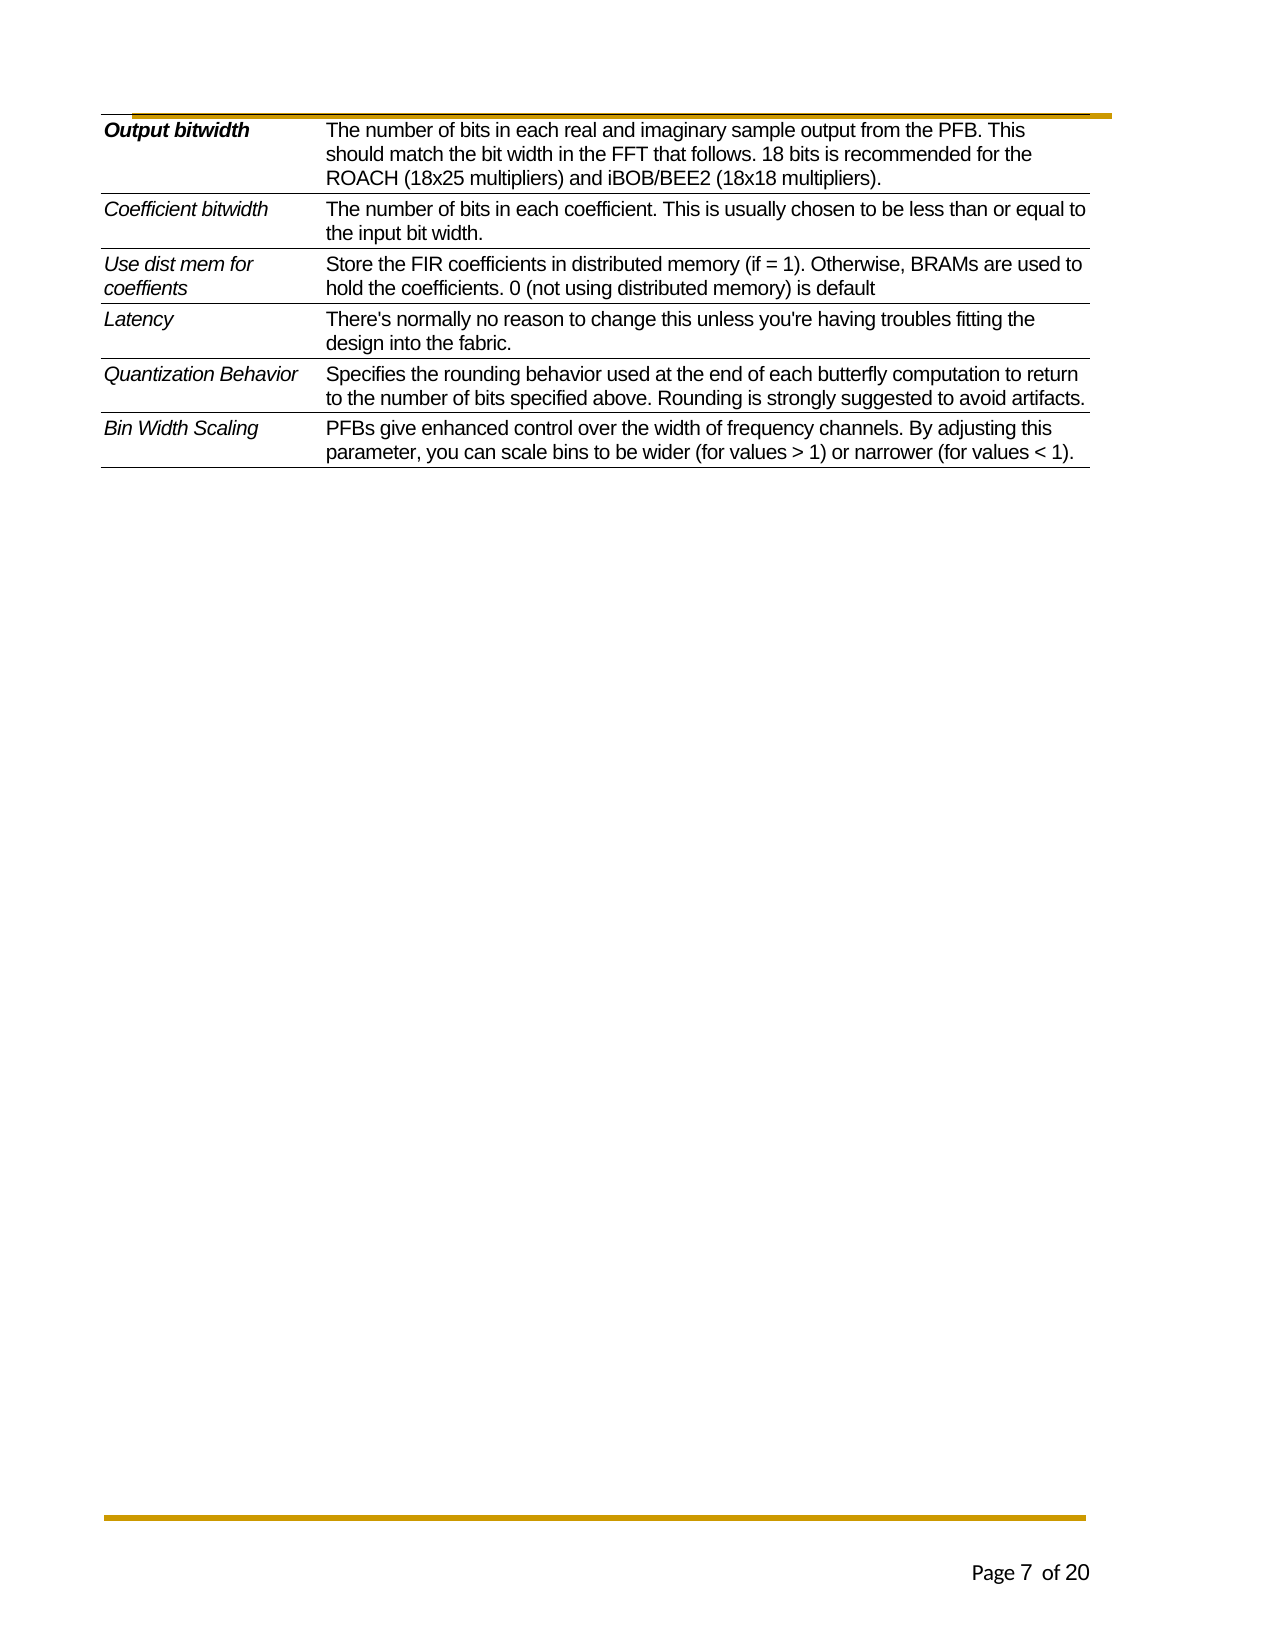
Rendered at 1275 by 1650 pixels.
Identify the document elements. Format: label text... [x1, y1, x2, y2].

table_cell PFBs give enhanced control over the width of frequency channels. By adjusting this parameter, you can scale bins to be wider (for values > 1) or narrower (for values < 1). [323, 413, 1090, 467]
table_cell Output bitwidth [101, 115, 323, 193]
table_cell Bin Width Scaling [101, 413, 323, 467]
table_cell The number of bits in each coefficient. This is usually chosen to be less than or equal to the input bit width. [323, 194, 1090, 248]
table_cell Specifies the rounding behavior used at the end of each butterfly computation to return to the number of bits specified above. Rounding is strongly suggested to avoid artifacts. [323, 359, 1090, 412]
table_cell Store the FIR coefficients in distributed memory (if = 1). Otherwise, BRAMs are used to hold the coefficients. 0 (not using distributed memory) is default [323, 249, 1090, 303]
table_cell Latency [101, 304, 323, 357]
table_cell There's normally no reason to change this unless you're having troubles fitting the design into the fabric. [323, 304, 1090, 357]
table_cell Coefficient bitwidth [101, 194, 323, 248]
table_cell The number of bits in each real and imaginary sample output from the PFB. This should match the bit width in the FFT that follows. 18 bits is recommended for the ROACH (18x25 multipliers) and iBOB/BEE2 (18x18 multipliers). [323, 119, 1090, 193]
table_cell Quantization Behavior [101, 359, 323, 412]
table_cell Use dist mem for coeffients [101, 249, 323, 303]
